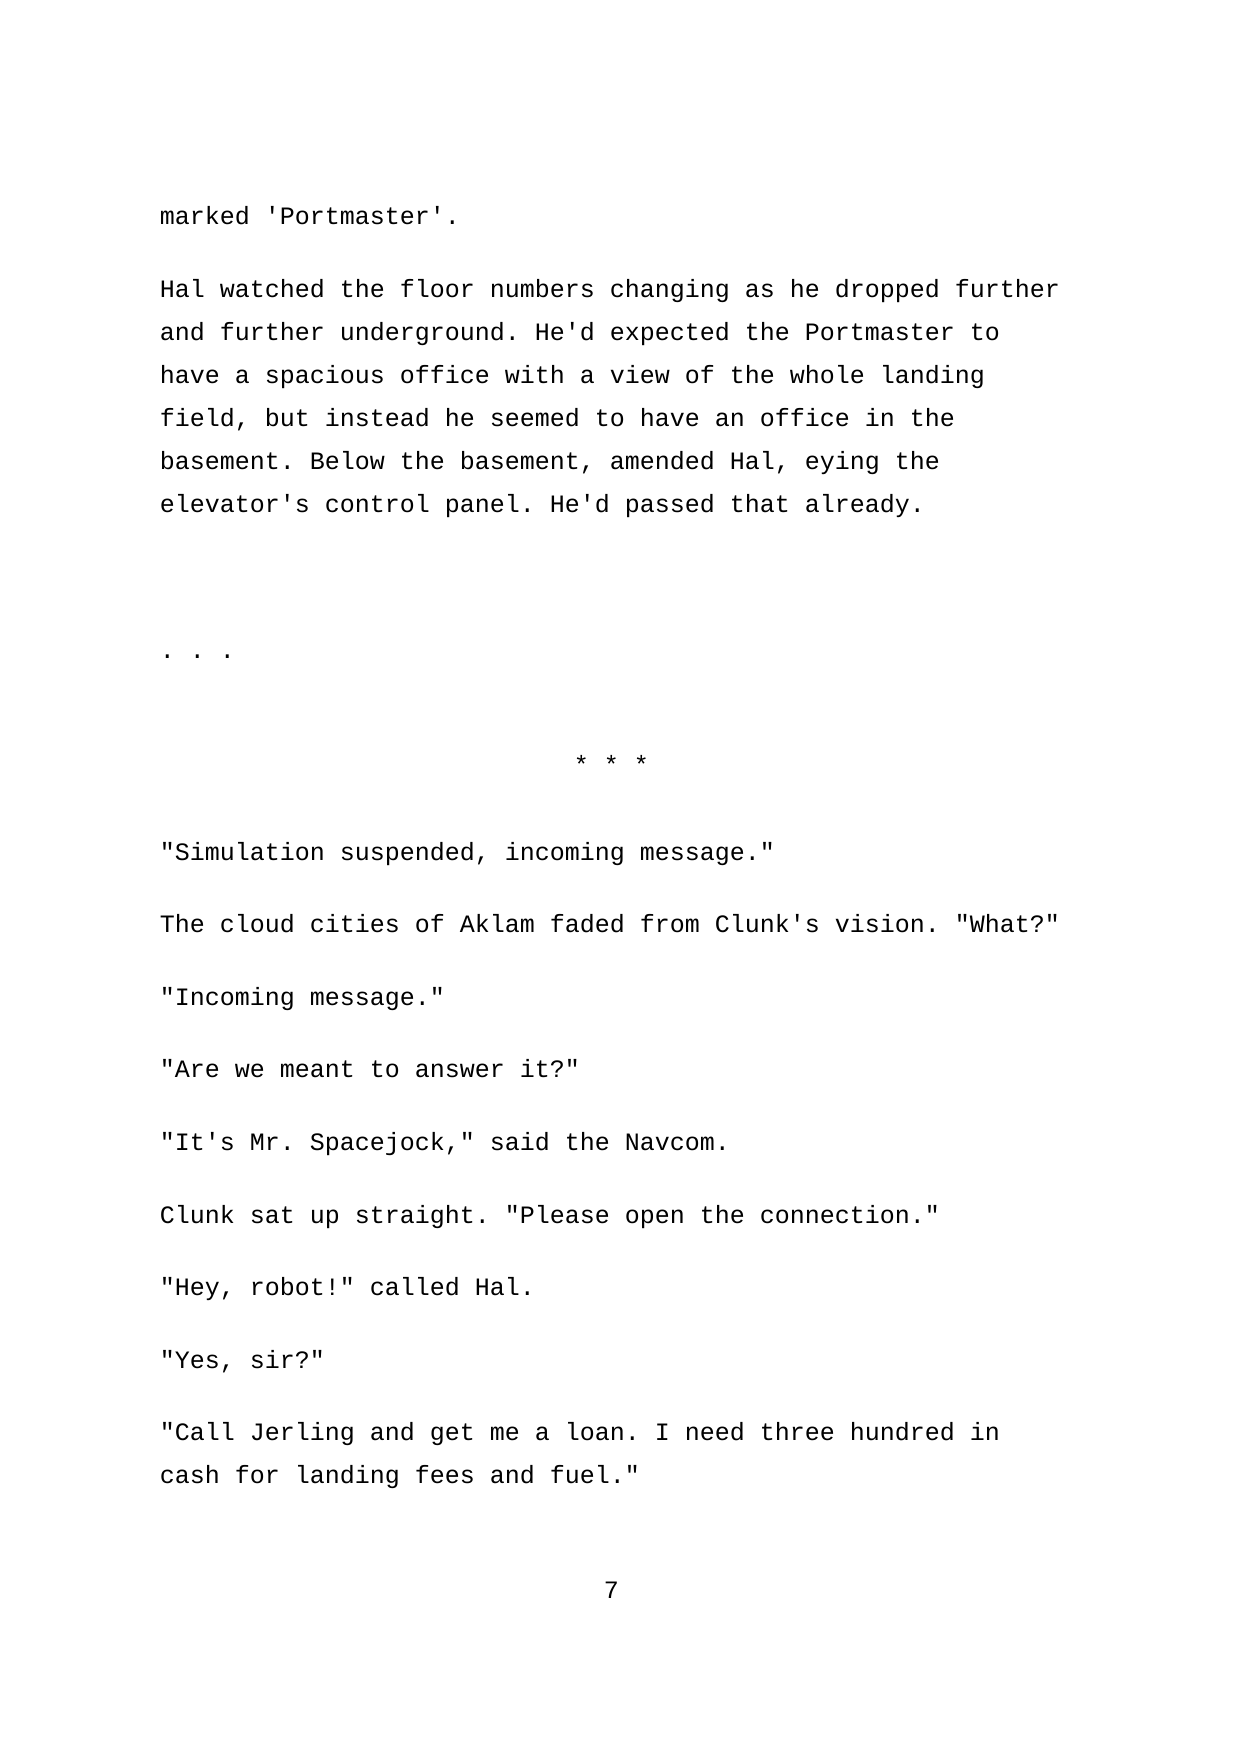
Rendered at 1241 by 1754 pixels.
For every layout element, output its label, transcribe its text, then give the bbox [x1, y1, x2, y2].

text "Simulation suspended, incoming message." [159, 824, 1063, 867]
text . . . [159, 622, 1063, 666]
text "Incoming message." [159, 969, 1063, 1013]
text Hal watched the floor numbers changing as he dropped further and further underground. He'd expected the Portmaster to have a spacious office with a view of the whole landing field, but instead he seemed to have an office in the basement. Below the basement, amended Hal, eying the elevator's control panel. He'd passed that already. [159, 262, 1063, 520]
text The cloud cities of Aklam faded from Clunk's vision. "What?" [159, 897, 1063, 940]
text marked 'Portmaster'. [159, 189, 1063, 232]
text "Yes, sir?" [159, 1333, 1063, 1376]
text "It's Mr. Spacejock," said the Navcom. [159, 1115, 1063, 1158]
subtitle * * * [159, 738, 1063, 781]
text Clunk sat up straight. "Please open the connection." [159, 1187, 1063, 1231]
text "Call Jerling and get me a loan. I need three hundred in cash for landing fees and fuel." [159, 1405, 1063, 1491]
text "Hey, robot!" called Hal. [159, 1260, 1063, 1303]
text "Are we meant to answer it?" [159, 1042, 1063, 1085]
